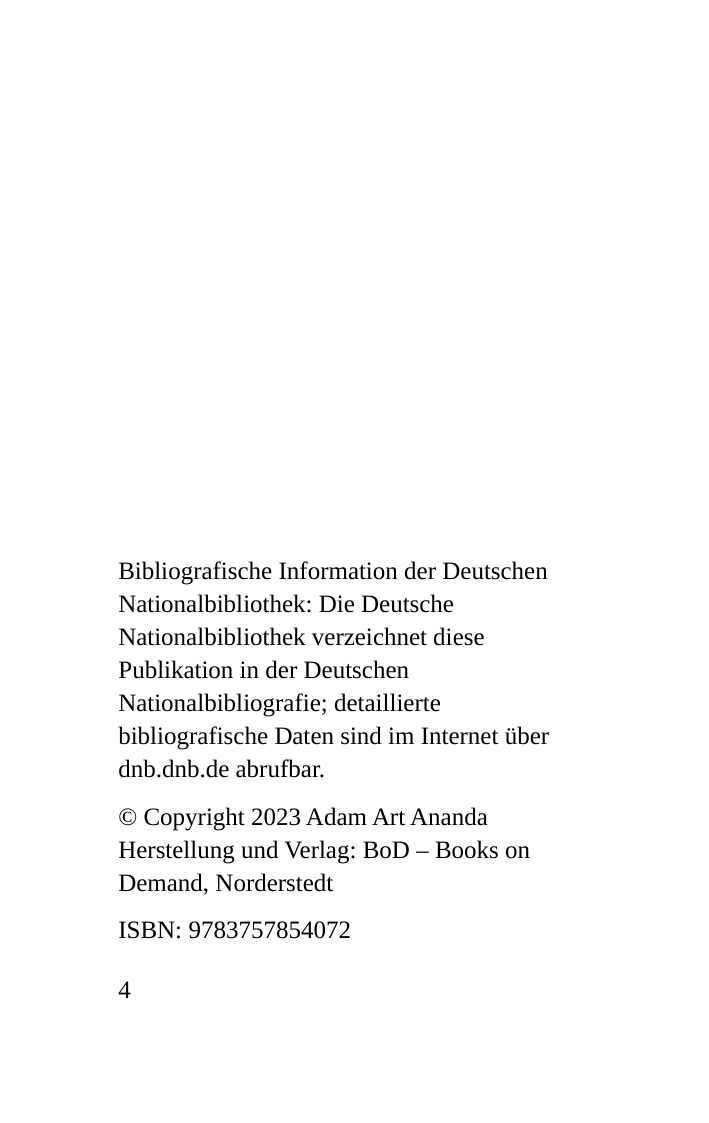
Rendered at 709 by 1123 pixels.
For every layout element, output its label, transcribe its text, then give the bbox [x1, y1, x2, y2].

text © Copyright 2023 Adam Art Ananda Herstellung und Verlag: BoD – Books on Demand, Norderstedt [118, 802, 591, 896]
text ISBN: 9783757854072 [118, 915, 591, 944]
text Bibliografische Information der Deutschen Nationalbibliothek: Die Deutsche Nationalbibliothek verzeichnet diese Publikation in der Deutschen Nationalbibliografie; detaillierte bibliografische Daten sind im Internet über dnb.dnb.de abrufbar. [118, 556, 591, 783]
